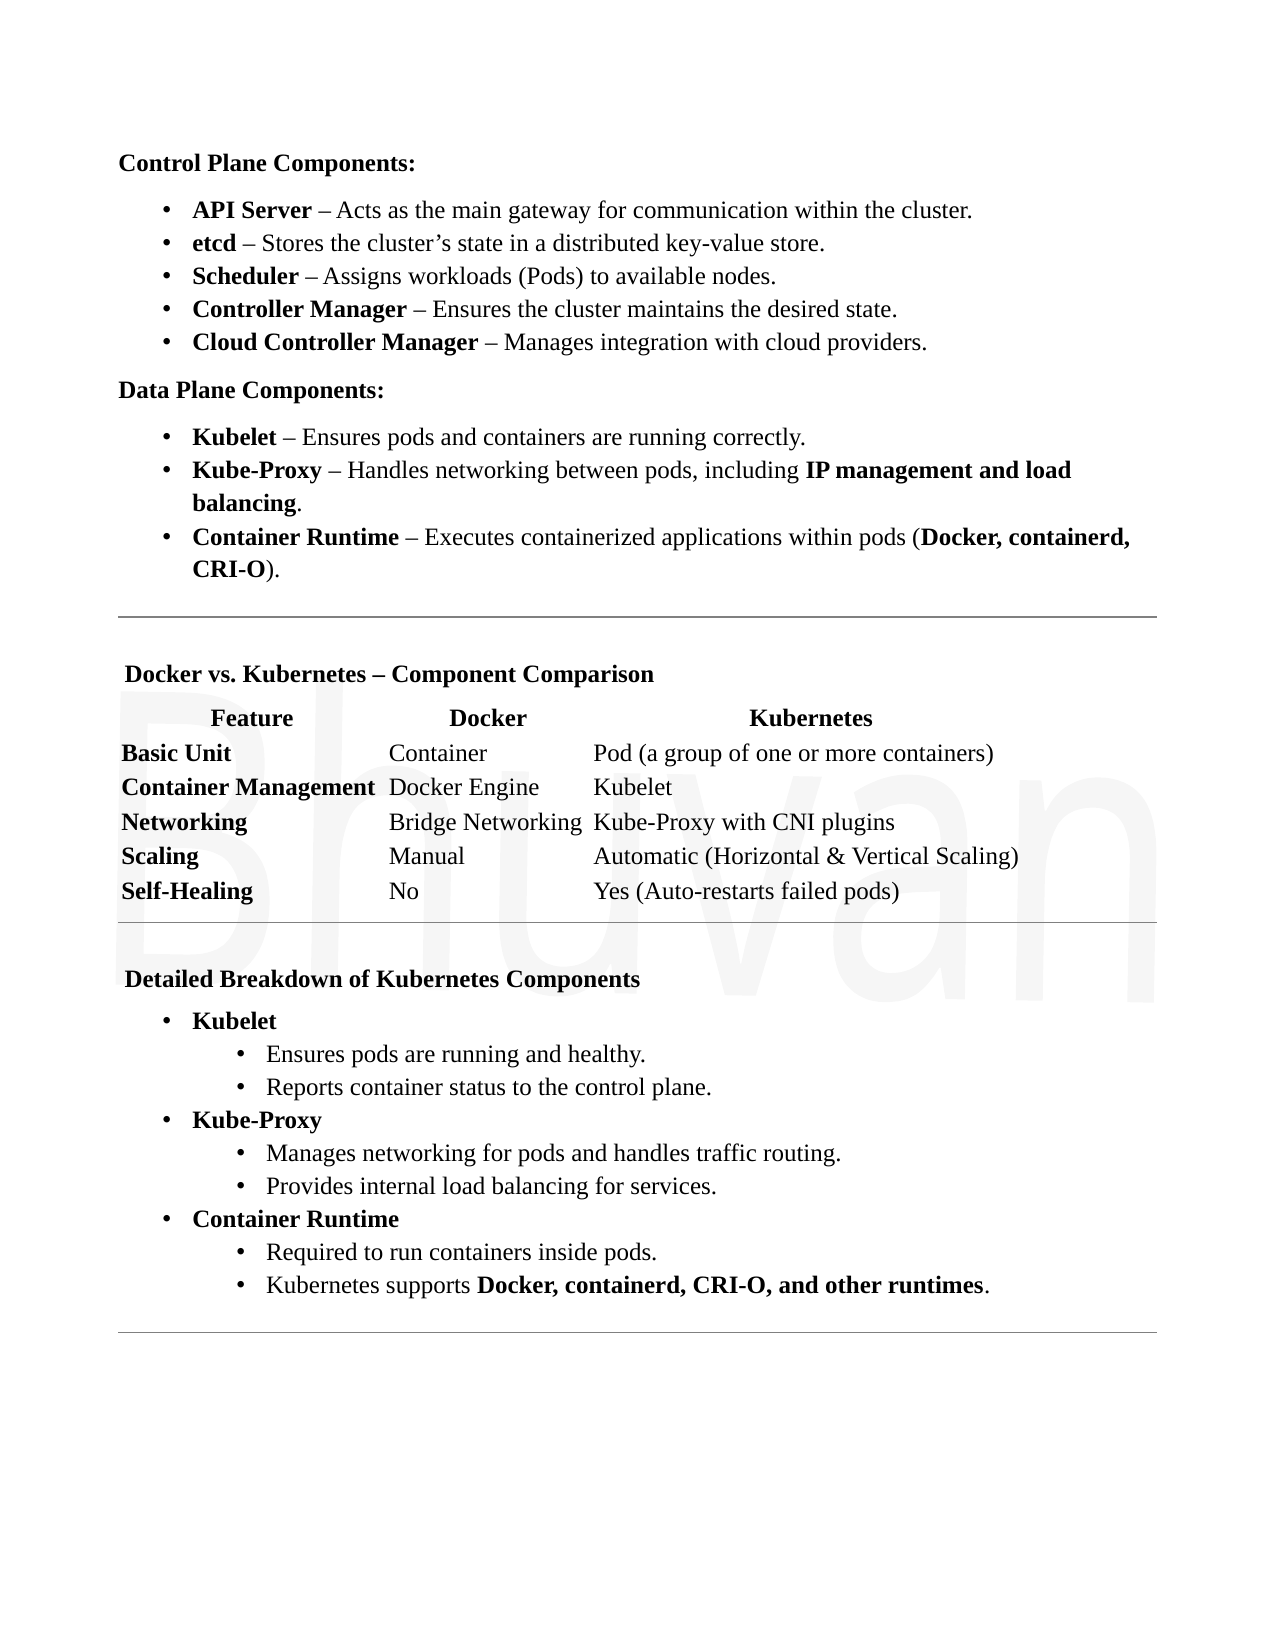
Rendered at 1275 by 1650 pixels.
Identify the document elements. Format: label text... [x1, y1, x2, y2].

subtitle Detailed Breakdown of Kubernetes Components [757, 964, 853, 993]
table_cell Bridge Networking [528, 804, 590, 838]
list API Server – Acts as the main gateway for communication within the cluster. [162, 195, 1157, 224]
table_cell No [386, 873, 424, 908]
subtitle Detailed Breakdown of Kubernetes Components [1043, 964, 1127, 993]
table_cell Bridge Networking [386, 804, 424, 838]
table_cell Networking [222, 804, 313, 838]
table_cell Automatic (Horizontal & Vertical Scaling) [712, 839, 774, 873]
text Control Plane Components: [118, 148, 1157, 176]
table_cell Docker Engine [418, 769, 590, 804]
subtitle Detailed Breakdown of Kubernetes Components [966, 964, 1016, 993]
list Kubelet [162, 1006, 1157, 1034]
table_cell Yes (Auto-restarts failed pods) [721, 873, 765, 908]
table_cell Automatic (Horizontal & Vertical Scaling) [968, 839, 1018, 873]
list Controller Manager – Ensures the cluster maintains the desired state. [162, 294, 1157, 323]
list Scheduler – Assigns workloads (Pods) to available nodes. [162, 261, 1157, 290]
table_cell Kube-Proxy with CNI plugins [590, 804, 613, 838]
list Container Runtime – Executes containerized applications within pods (Docker, containerd, CRI-O). [162, 522, 1157, 583]
table_cell Automatic (Horizontal & Vertical Scaling) [794, 839, 941, 873]
table_cell Container Management [257, 769, 314, 804]
table_cell Container Management [340, 769, 369, 798]
table_cell Scaling [145, 848, 234, 873]
table_cell Scaling [241, 839, 313, 873]
table_cell Basic Unit [147, 735, 236, 769]
table_cell [451, 873, 499, 908]
list Provides internal load balancing for services. [236, 1171, 1157, 1199]
text Data Plane Components: [118, 375, 1157, 404]
table_header Feature [343, 700, 386, 735]
list Ensures pods are running and healthy. [236, 1039, 1157, 1067]
table_cell Self-Healing [267, 873, 312, 908]
table_cell Bridge Networking [447, 804, 501, 838]
table_cell Yes (Auto-restarts failed pods) [639, 873, 701, 908]
table_cell Yes (Auto-restarts failed pods) [872, 892, 940, 908]
table_header Feature [230, 700, 315, 735]
list Reports container status to the control plane. [236, 1072, 1157, 1101]
subtitle Detailed Breakdown of Kubernetes Components [637, 964, 724, 993]
table_cell Basic Unit [262, 735, 315, 769]
subtitle Detailed Breakdown of Kubernetes Components [118, 964, 533, 993]
list Container Runtime [162, 1204, 1157, 1233]
table_cell Kube-Proxy with CNI plugins [804, 804, 940, 838]
table_cell Self-Healing [145, 873, 240, 908]
list Kube-Proxy [162, 1105, 1157, 1133]
subtitle Detailed Breakdown of Kubernetes Components [582, 965, 614, 993]
list Kubernetes supports Docker, containerd, CRI-O, and other runtimes. [236, 1270, 1157, 1299]
list Kube-Proxy – Handles networking between pods, including IP management and load balancing. [162, 456, 1157, 517]
list Manages networking for pods and handles traffic routing. [236, 1138, 1157, 1167]
list etcd – Stores the cluster’s state in a distributed key-value store. [162, 228, 1157, 257]
table_cell Manual [528, 839, 590, 873]
table_cell Networking [344, 804, 386, 838]
table_cell Yes (Auto-restarts failed pods) [783, 873, 872, 908]
list Required to run containers inside pods. [236, 1237, 1157, 1266]
table_cell Scaling [340, 839, 386, 873]
table_cell Manual [451, 839, 500, 873]
table_cell Self-Healing [340, 873, 386, 908]
table_cell Kube-Proxy with CNI plugins [640, 804, 683, 838]
table_cell Kube-Proxy with CNI plugins [961, 804, 1019, 838]
table_cell Kubelet [590, 769, 1032, 804]
table_cell Container Management [147, 769, 236, 804]
table_header Kubernetes [590, 700, 1032, 735]
table_cell Manual [386, 839, 424, 873]
table_cell Yes (Auto-restarts failed pods) [590, 873, 611, 908]
table_cell Basic Unit [342, 735, 386, 769]
list Cloud Controller Manager – Manages integration with cloud providers. [162, 327, 1157, 356]
table_cell [527, 873, 590, 908]
table_header Docker [386, 700, 590, 735]
list Kubelet – Ensures pods and containers are running correctly. [162, 422, 1157, 451]
table_cell Pod (a group of one or more containers) [590, 735, 1032, 769]
table_cell Container [386, 735, 590, 769]
table_cell Yes (Auto-restarts failed pods) [967, 873, 1017, 908]
subtitle Docker vs. Kubernetes – Component Comparison [118, 659, 1157, 688]
table_cell Automatic (Horizontal & Vertical Scaling) [639, 839, 692, 873]
table_cell Kube-Proxy with CNI plugins [703, 804, 784, 838]
table_header Feature [148, 724, 222, 735]
table_cell Networking [146, 804, 225, 817]
